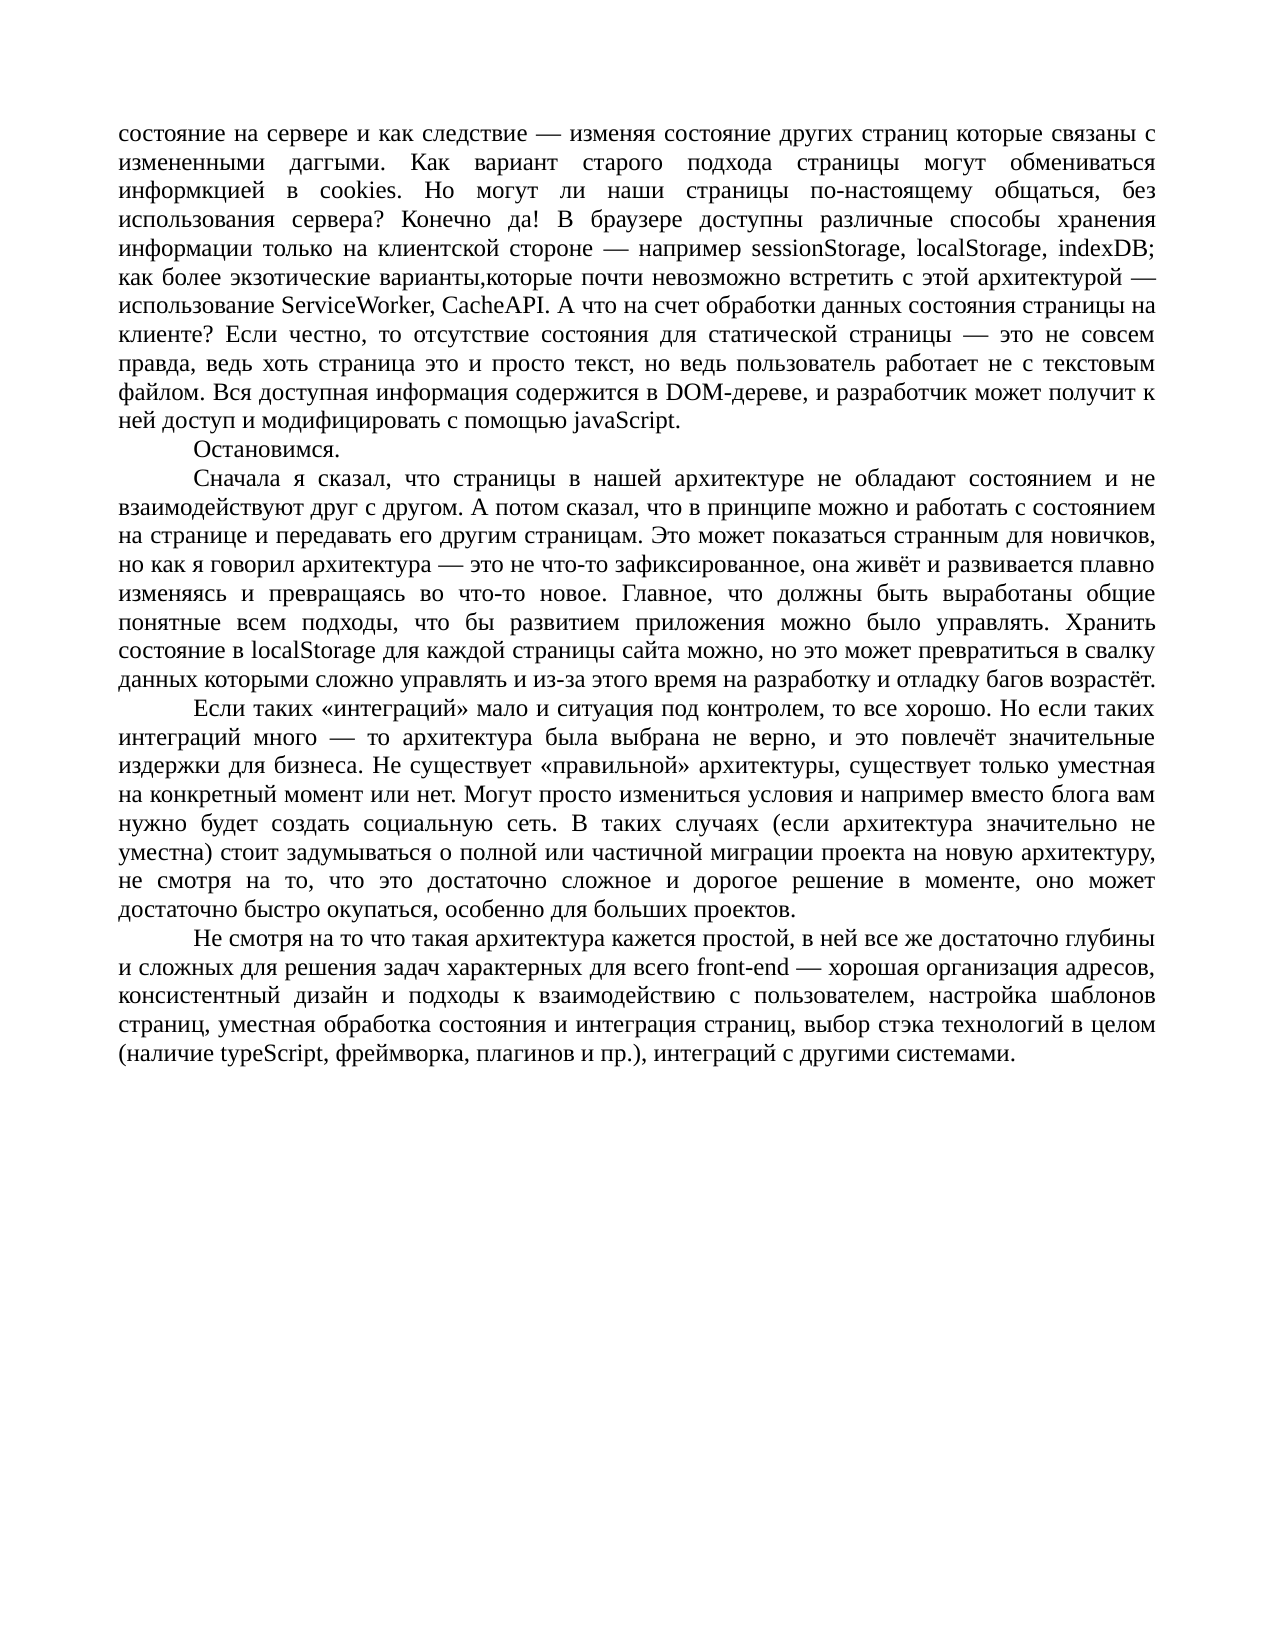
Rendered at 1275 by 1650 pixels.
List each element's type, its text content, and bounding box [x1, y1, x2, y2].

text Если таких «интеграций» мало и ситуация под контролем, то все хорошо. Но если таких интеграций много — то архитектура была выбрана не верно, и это повлечёт значительные издержки для бизнеса. Не существует «правильной» архитектуры, существует только уместная на конкретный момент или нет. Могут просто измениться условия и например вместо блога вам нужно будет создать социальную сеть. В таких случаях (если архитектура значительно не уместна) стоит задумываться о полной или частичной миграции проекта на новую архитектуру, не смотря на то, что это достаточно сложное и дорогое решение в моменте, оно может достаточно быстро окупаться, особенно для больших проектов. [118, 693, 1157, 923]
text Сначала я сказал, что страницы в нашей архитектуре не обладают состоянием и не взаимодействуют друг с другом. А потом сказал, что в принципе можно и работать с состоянием на странице и передавать его другим страницам. Это может показаться странным для новичков, но как я говорил архитектура — это не что-то зафиксированное, она живёт и развивается плавно изменяясь и превращаясь во что-то новое. Главное, что должны быть выработаны общие понятные всем подходы, что бы развитием приложения можно было управлять. Хранить состояние в localStorage для каждой страницы сайта можно, но это может превратиться в свалку данных которыми сложно управлять и из-за этого время на разработку и отладку багов возрастёт. [118, 463, 1157, 693]
text состояние на сервере и как следствие — изменяя состояние других страниц которые связаны с измененными даггыми. Как вариант старого подхода страницы могут обмениваться информкцией в cookies. Но могут ли наши страницы по-настоящему общаться, без использования сервера? Конечно да! В браузере доступны различные способы хранения информации только на клиентской стороне — например sessionStorage, localStorage, indexDB; как более экзотические варианты,которые почти невозможно встретить с этой архитектурой — использование ServiceWorker, CacheAPI. А что на счет обработки данных состояния страницы на клиенте? Если честно, то отсутствие состояния для статической страницы — это не совсем правда, ведь хоть страница это и просто текст, но ведь пользователь работает не с текстовым файлом. Вся доступная информация содержится в DOM-дереве, и разработчик может получит к ней доступ и модифицировать с помощью javaScript. [118, 118, 1157, 434]
text Не смотря на то что такая архитектура кажется простой, в ней все же достаточно глубины и сложных для решения задач характерных для всего front-end — хорошая организация адресов, консистентный дизайн и подходы к взаимодействию с пользователем, настройка шаблонов страниц, уместная обработка состояния и интеграция страниц, выбор стэка технологий в целом (наличие typeScript, фреймворка, плагинов и пр.), интеграций с другими системами. [118, 923, 1157, 1067]
text Остановимся. [118, 434, 1157, 463]
